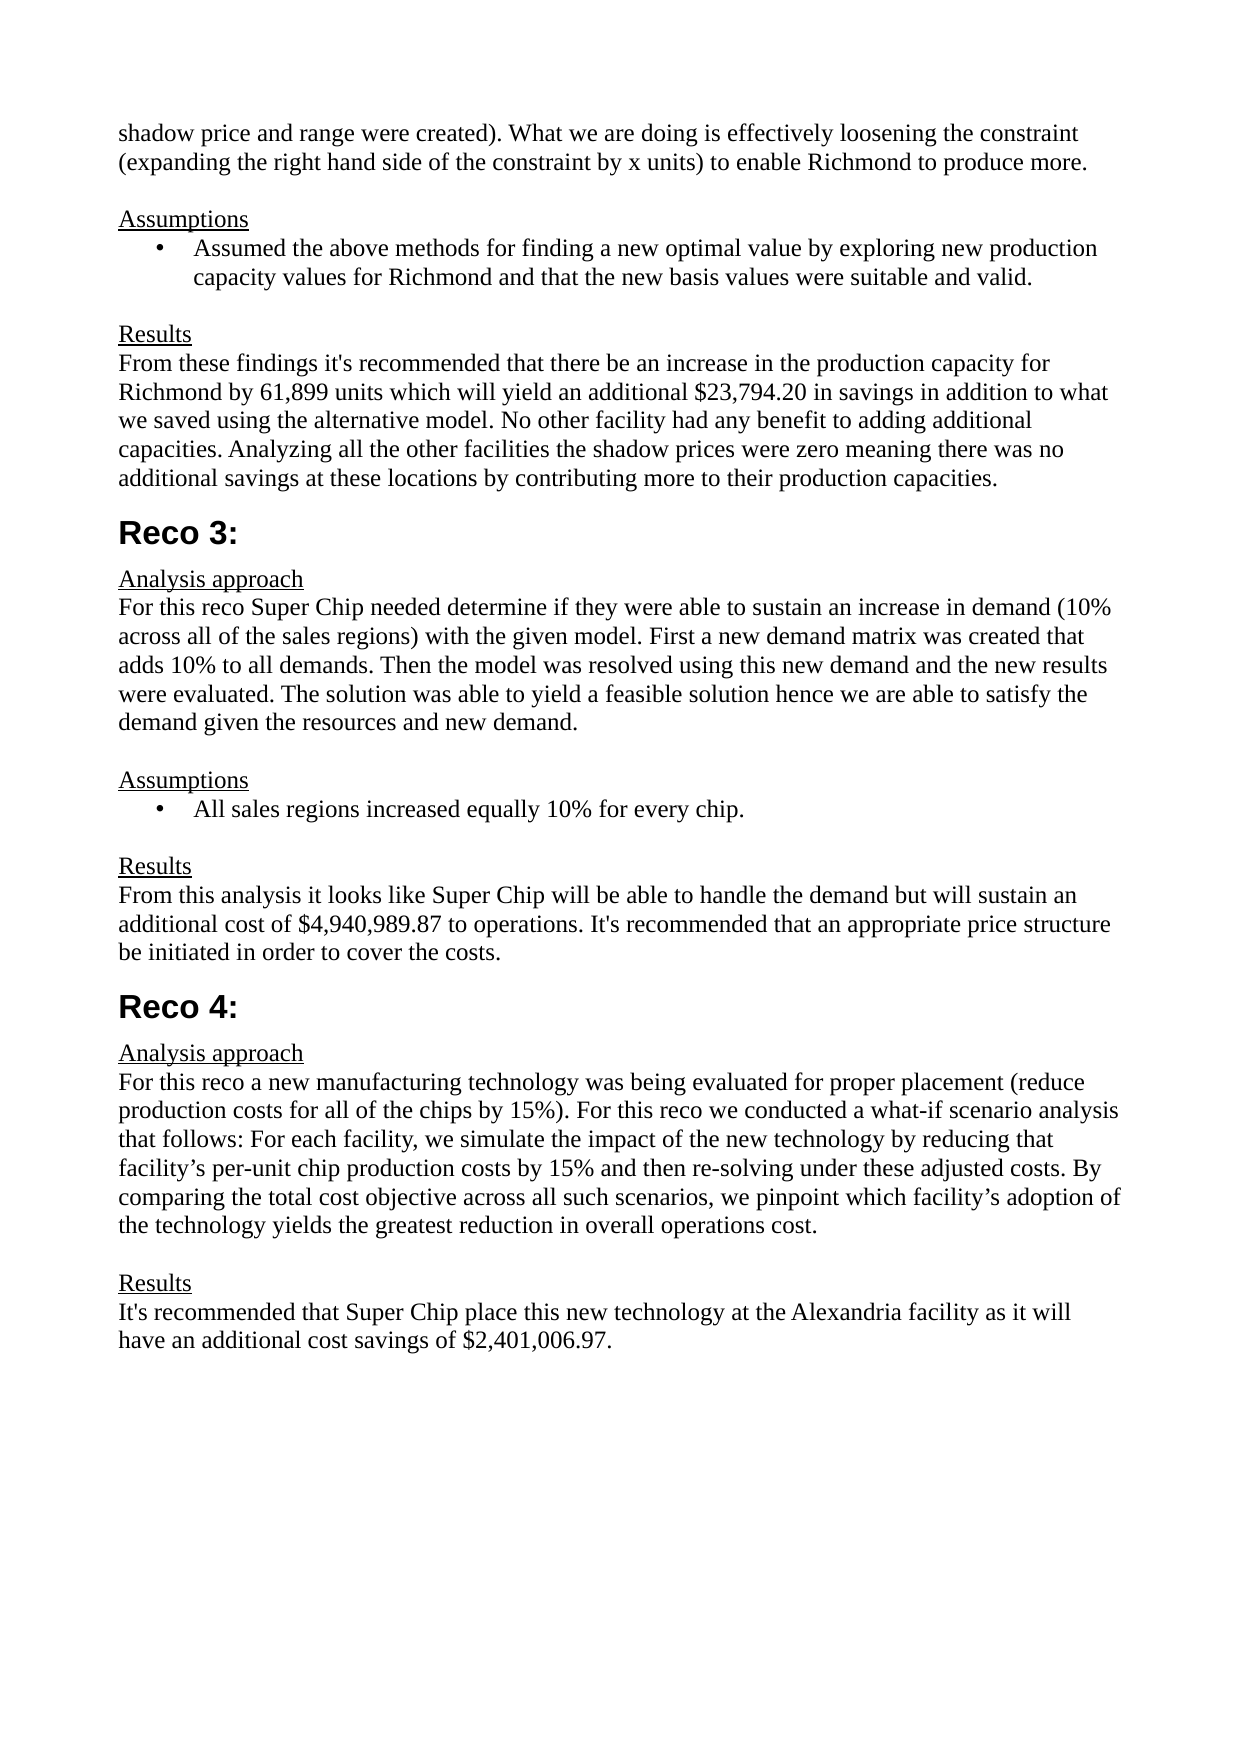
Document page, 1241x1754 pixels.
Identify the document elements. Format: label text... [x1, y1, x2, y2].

text It's recommended that Super Chip place this new technology at the Alexandria facility as it will have an additional cost savings of $2,401,006.97. [118, 1297, 1122, 1354]
text Assumptions [118, 204, 1122, 233]
text For this reco Super Chip needed determine if they were able to sustain an increase in demand (10% across all of the sales regions) with the given model. First a new demand matrix was created that adds 10% to all demands. Then the model was resolved using this new demand and the new results were evaluated. The solution was able to yield a feasible solution hence we are able to satisfy the demand given the resources and new demand. [118, 592, 1122, 736]
text From this analysis it looks like Super Chip will be able to handle the demand but will sustain an additional cost of $4,940,989.87 to operations. It's recommended that an appropriate price structure be initiated in order to cover the costs. [118, 880, 1122, 966]
text Results [118, 1268, 1122, 1297]
list All sales regions increased equally 10% for every chip. [156, 794, 1122, 822]
text Assumptions [118, 765, 1122, 794]
subtitle Reco 4: [118, 987, 1122, 1025]
text For this reco a new manufacturing technology was being evaluated for proper placement (reduce production costs for all of the chips by 15%). For this reco we conducted a what-if scenario analysis that follows: For each facility, we simulate the impact of the new technology by reducing that facility’s per‐unit chip production costs by 15% and then re‐solving under these adjusted costs. By comparing the total cost objective across all such scenarios, we pinpoint which facility’s adoption of the technology yields the greatest reduction in overall operations cost. [118, 1067, 1122, 1239]
text shadow price and range were created). What we are doing is effectively loosening the constraint (expanding the right hand side of the constraint by x units) to enable Richmond to produce more. [118, 118, 1122, 176]
text Analysis approach [118, 1038, 1122, 1067]
subtitle Reco 3: [118, 513, 1122, 551]
text Analysis approach [118, 564, 1122, 592]
text From these findings it's recommended that there be an increase in the production capacity for Richmond by 61,899 units which will yield an additional $23,794.20 in savings in addition to what we saved using the alternative model. No other facility had any benefit to adding additional capacities. Analyzing all the other facilities the shadow prices were zero meaning there was no additional savings at these locations by contributing more to their production capacities. [118, 348, 1122, 492]
text Results [118, 319, 1122, 348]
list Assumed the above methods for finding a new optimal value by exploring new production capacity values for Richmond and that the new basis values were suitable and valid. [156, 233, 1122, 291]
text Results [118, 851, 1122, 880]
